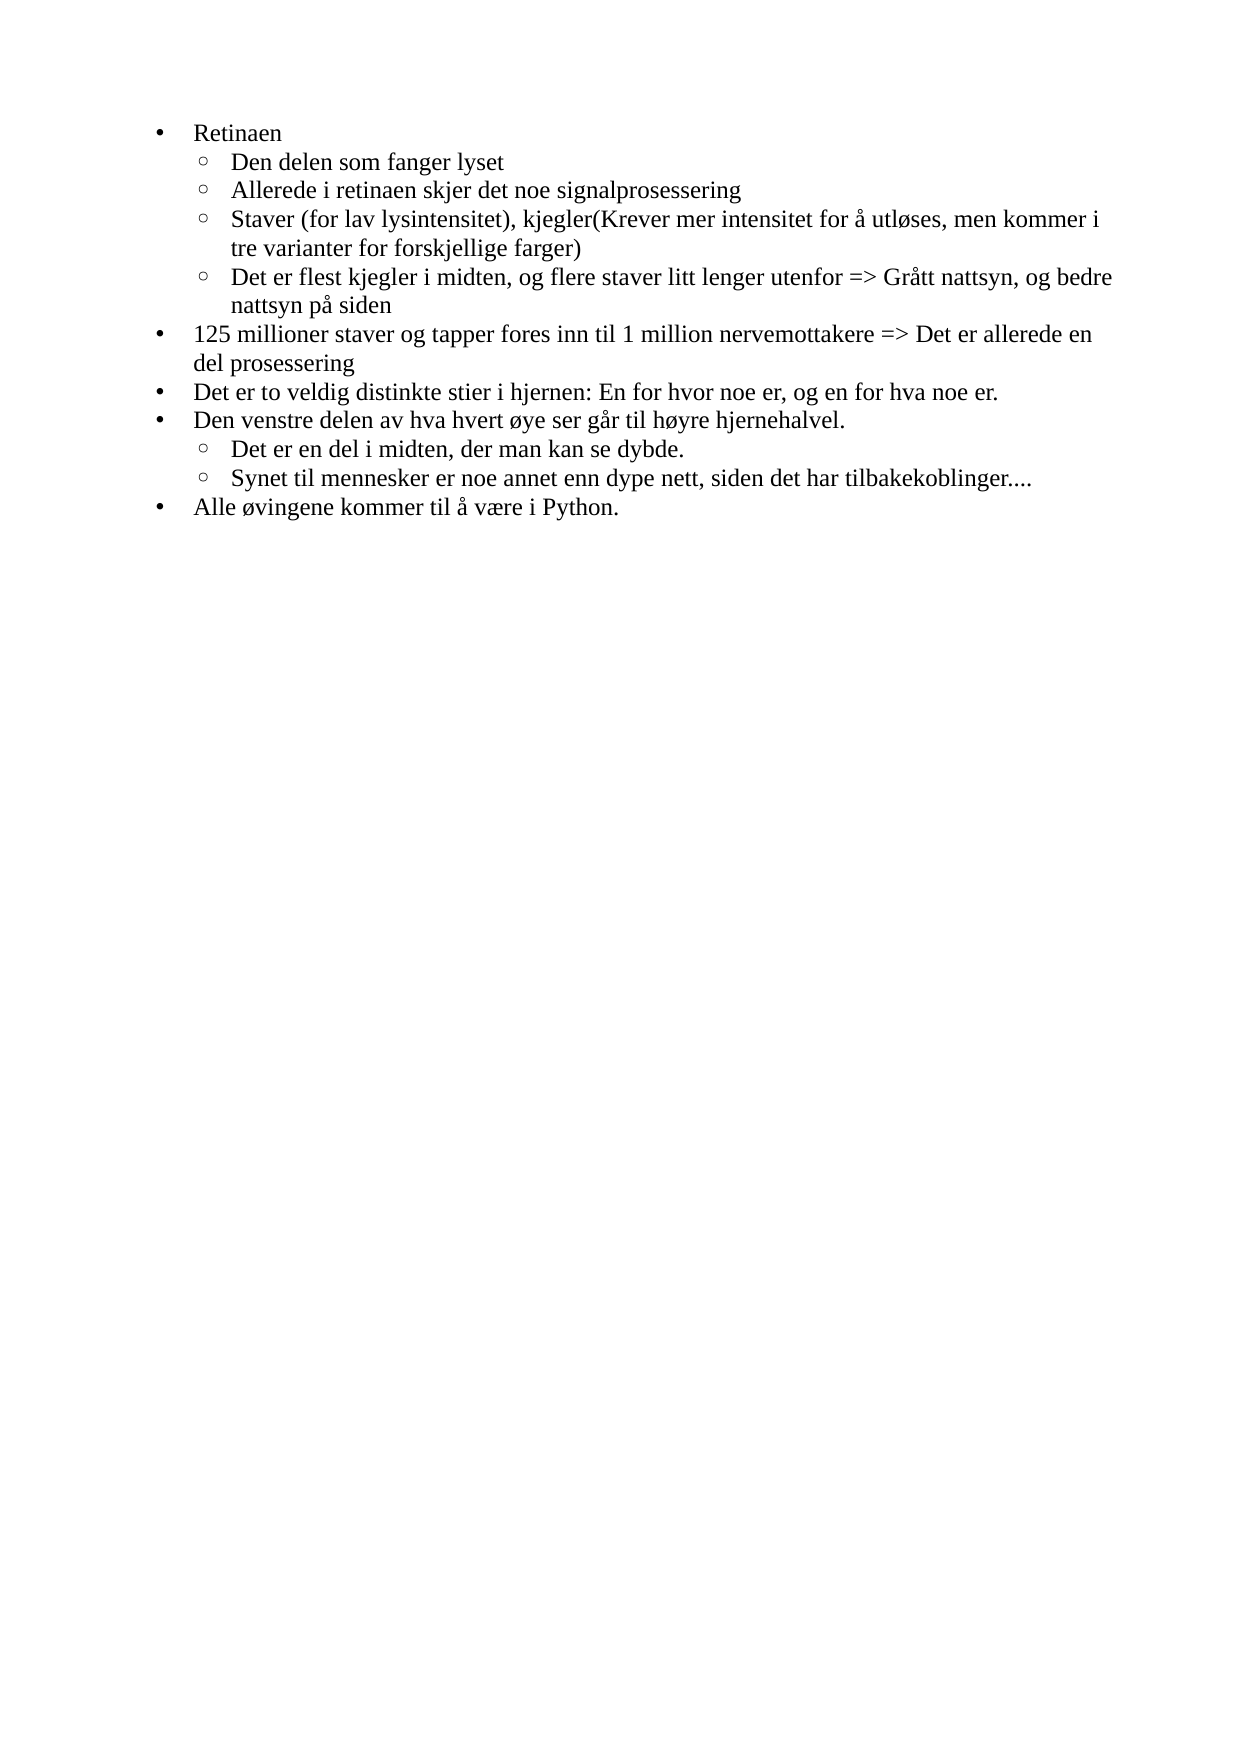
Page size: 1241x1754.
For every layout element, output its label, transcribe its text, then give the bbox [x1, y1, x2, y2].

list Det er flest kjegler i midten, og flere staver litt lenger utenfor => Grått nattsyn, og bedre nattsyn på siden [193, 262, 1122, 319]
list Retinaen [156, 118, 1122, 147]
list Det er to veldig distinkte stier i hjernen: En for hvor noe er, og en for hva noe er. [156, 377, 1122, 406]
list Alle øvingene kommer til å være i Python. [156, 492, 1122, 521]
list 125 millioner staver og tapper fores inn til 1 million nervemottakere => Det er allerede en del prosessering [156, 319, 1122, 377]
list Allerede i retinaen skjer det noe signalprosessering [193, 176, 1122, 204]
list Synet til mennesker er noe annet enn dype nett, siden det har tilbakekoblinger.... [193, 463, 1122, 492]
list Staver (for lav lysintensitet), kjegler(Krever mer intensitet for å utløses, men kommer i tre varianter for forskjellige farger) [193, 204, 1122, 262]
list Den delen som fanger lyset [193, 147, 1122, 176]
list Det er en del i midten, der man kan se dybde. [193, 434, 1122, 463]
list Den venstre delen av hva hvert øye ser går til høyre hjernehalvel. [156, 406, 1122, 434]
